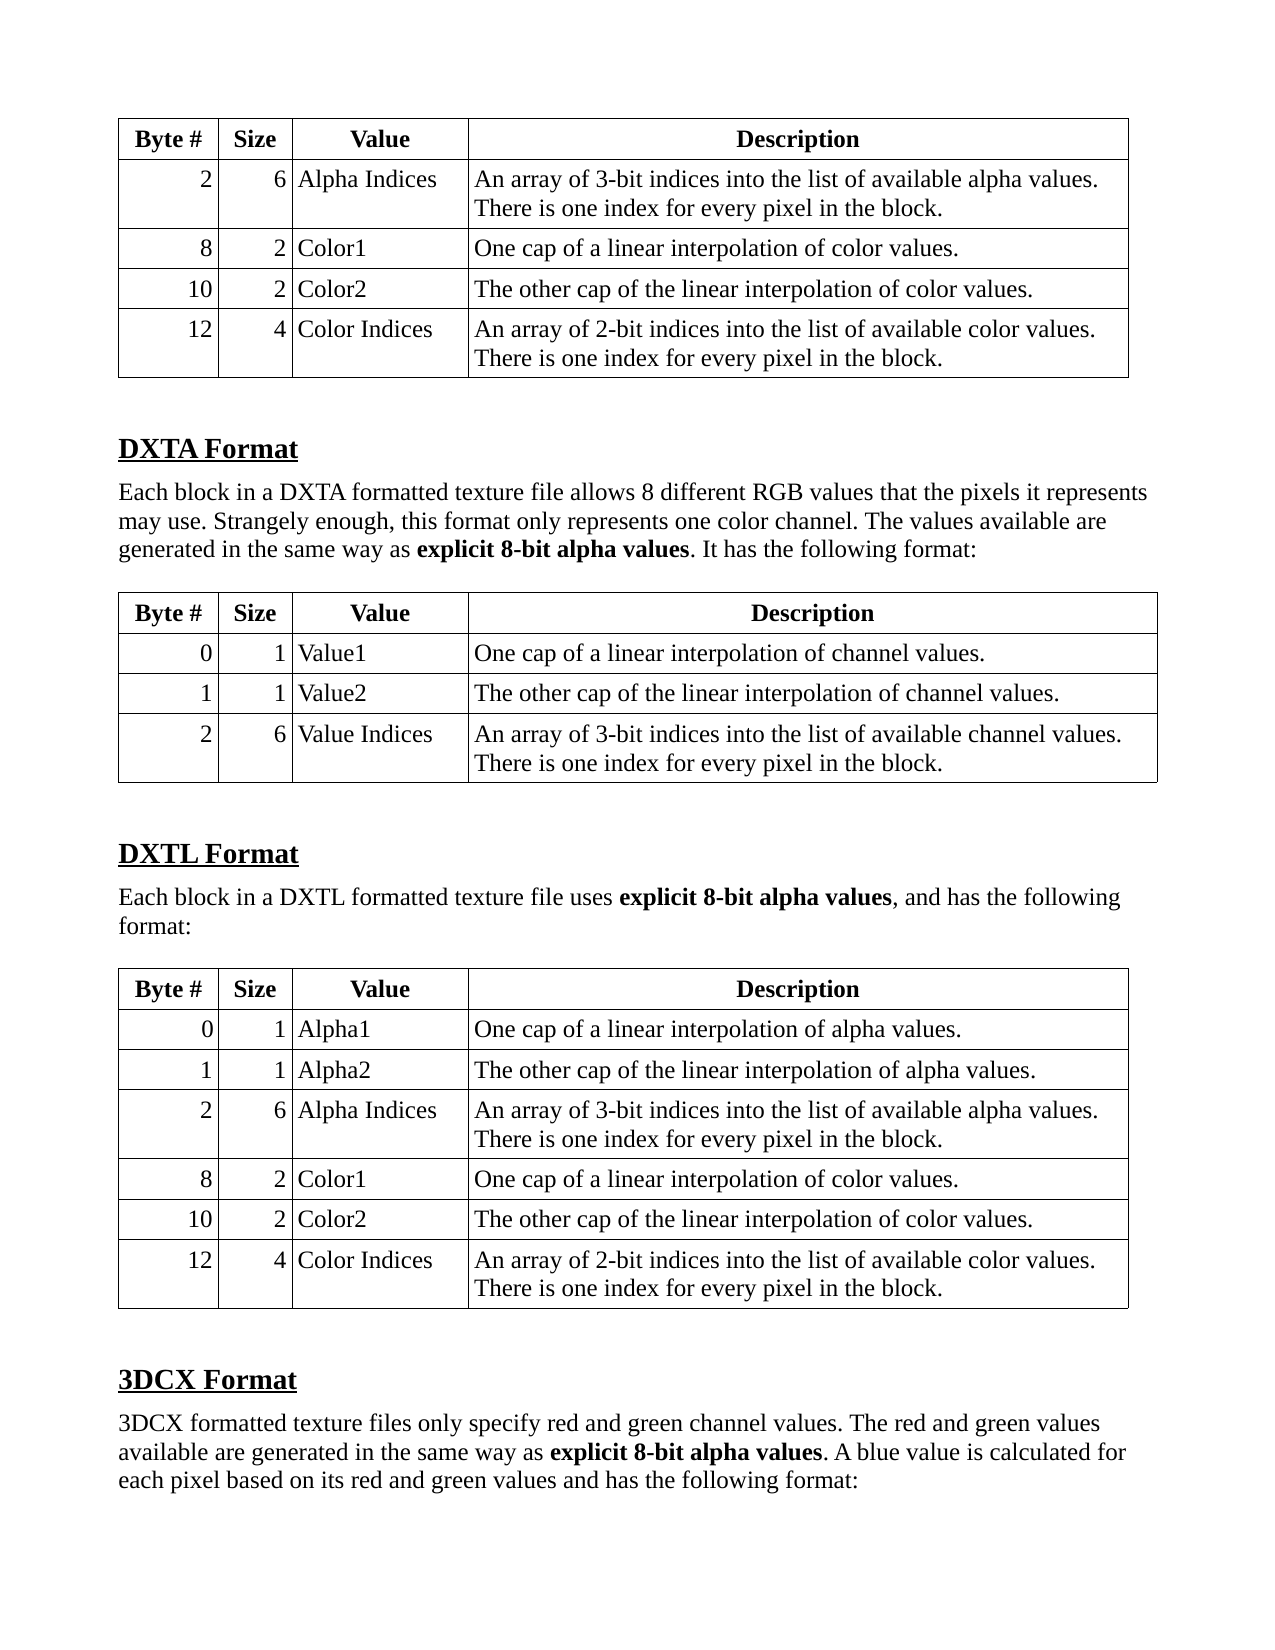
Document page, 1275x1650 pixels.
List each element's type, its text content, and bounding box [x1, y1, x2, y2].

table_header Description [469, 969, 1128, 1008]
table_cell 2 [119, 1090, 218, 1158]
table_cell 0 [119, 634, 218, 673]
table_header Value [293, 119, 468, 158]
table_cell 10 [119, 1200, 218, 1239]
table_header Size [219, 969, 292, 1008]
table_cell 8 [119, 1159, 218, 1198]
table_cell 1 [219, 634, 292, 673]
table_cell 4 [219, 1240, 292, 1308]
table_header Size [219, 119, 292, 158]
table_cell 1 [219, 1050, 292, 1089]
table_cell Value2 [293, 674, 468, 713]
table_cell The other cap of the linear interpolation of alpha values. [469, 1050, 1128, 1089]
table_cell Value Indices [293, 714, 468, 782]
table_cell 4 [219, 309, 292, 377]
table_cell 0 [119, 1010, 218, 1049]
table_cell 10 [119, 269, 218, 308]
table_header Byte # [119, 593, 218, 632]
table_cell Alpha1 [293, 1010, 468, 1049]
table_header Description [469, 119, 1128, 158]
table_header Byte # [119, 969, 218, 1008]
table_cell 6 [219, 160, 292, 227]
table_header Byte # [119, 119, 218, 158]
table_cell Value1 [293, 634, 468, 673]
table_cell 2 [219, 1200, 292, 1239]
table_cell 1 [219, 674, 292, 713]
table_cell 2 [219, 1159, 292, 1198]
table_cell Alpha2 [293, 1050, 468, 1089]
table_cell 12 [119, 1240, 218, 1308]
table_cell Alpha Indices [293, 1090, 468, 1158]
text Each block in a DXTL formatted texture file uses explicit 8-bit alpha values, and has the following format: [118, 882, 1157, 939]
table_header Value [293, 969, 468, 1008]
table_cell An array of 3-bit indices into the list of available channel values. There is one index for every pixel in the block. [469, 714, 1157, 782]
table_cell One cap of a linear interpolation of channel values. [469, 634, 1157, 673]
subtitle DXTL Format [118, 836, 1157, 869]
subtitle DXTA Format [118, 431, 1157, 464]
table_cell One cap of a linear interpolation of color values. [469, 229, 1128, 268]
table_header Value [293, 593, 468, 632]
table_cell An array of 2-bit indices into the list of available color values. There is one index for every pixel in the block. [469, 1240, 1128, 1308]
table_cell 2 [119, 160, 218, 227]
table_cell 2 [219, 269, 292, 308]
table_cell The other cap of the linear interpolation of color values. [469, 1200, 1128, 1239]
table_cell 2 [219, 229, 292, 268]
table_cell The other cap of the linear interpolation of channel values. [469, 674, 1157, 713]
table_header Size [219, 593, 292, 632]
table_cell 12 [119, 309, 218, 377]
table_cell An array of 2-bit indices into the list of available color values. There is one index for every pixel in the block. [469, 309, 1128, 377]
table_cell 1 [119, 1050, 218, 1089]
table_cell 6 [219, 1090, 292, 1158]
subtitle 3DCX Format [118, 1362, 1157, 1395]
table_cell An array of 3-bit indices into the list of available alpha values. There is one index for every pixel in the block. [469, 160, 1128, 227]
table_cell Color Indices [293, 1240, 468, 1308]
text 3DCX formatted texture files only specify red and green channel values. The red and green values available are generated in the same way as explicit 8-bit alpha values. A blue value is calculated for each pixel based on its red and green values and has the following format: [118, 1408, 1157, 1494]
table_cell 6 [219, 714, 292, 782]
table_cell Alpha Indices [293, 160, 468, 227]
table_cell Color2 [293, 1200, 468, 1239]
table_cell Color1 [293, 1159, 468, 1198]
table_cell 8 [119, 229, 218, 268]
table_header Description [469, 593, 1157, 632]
table_cell One cap of a linear interpolation of color values. [469, 1159, 1128, 1198]
table_cell Color2 [293, 269, 468, 308]
table_cell 1 [219, 1010, 292, 1049]
table_cell One cap of a linear interpolation of alpha values. [469, 1010, 1128, 1049]
table_cell 2 [119, 714, 218, 782]
table_cell Color1 [293, 229, 468, 268]
table_cell An array of 3-bit indices into the list of available alpha values. There is one index for every pixel in the block. [469, 1090, 1128, 1158]
text Each block in a DXTA formatted texture file allows 8 different RGB values that the pixels it represents may use. Strangely enough, this format only represents one color channel. The values available are generated in the same way as explicit 8-bit alpha values. It has the following format: [118, 477, 1157, 563]
table_cell The other cap of the linear interpolation of color values. [469, 269, 1128, 308]
table_cell Color Indices [293, 309, 468, 377]
table_cell 1 [119, 674, 218, 713]
